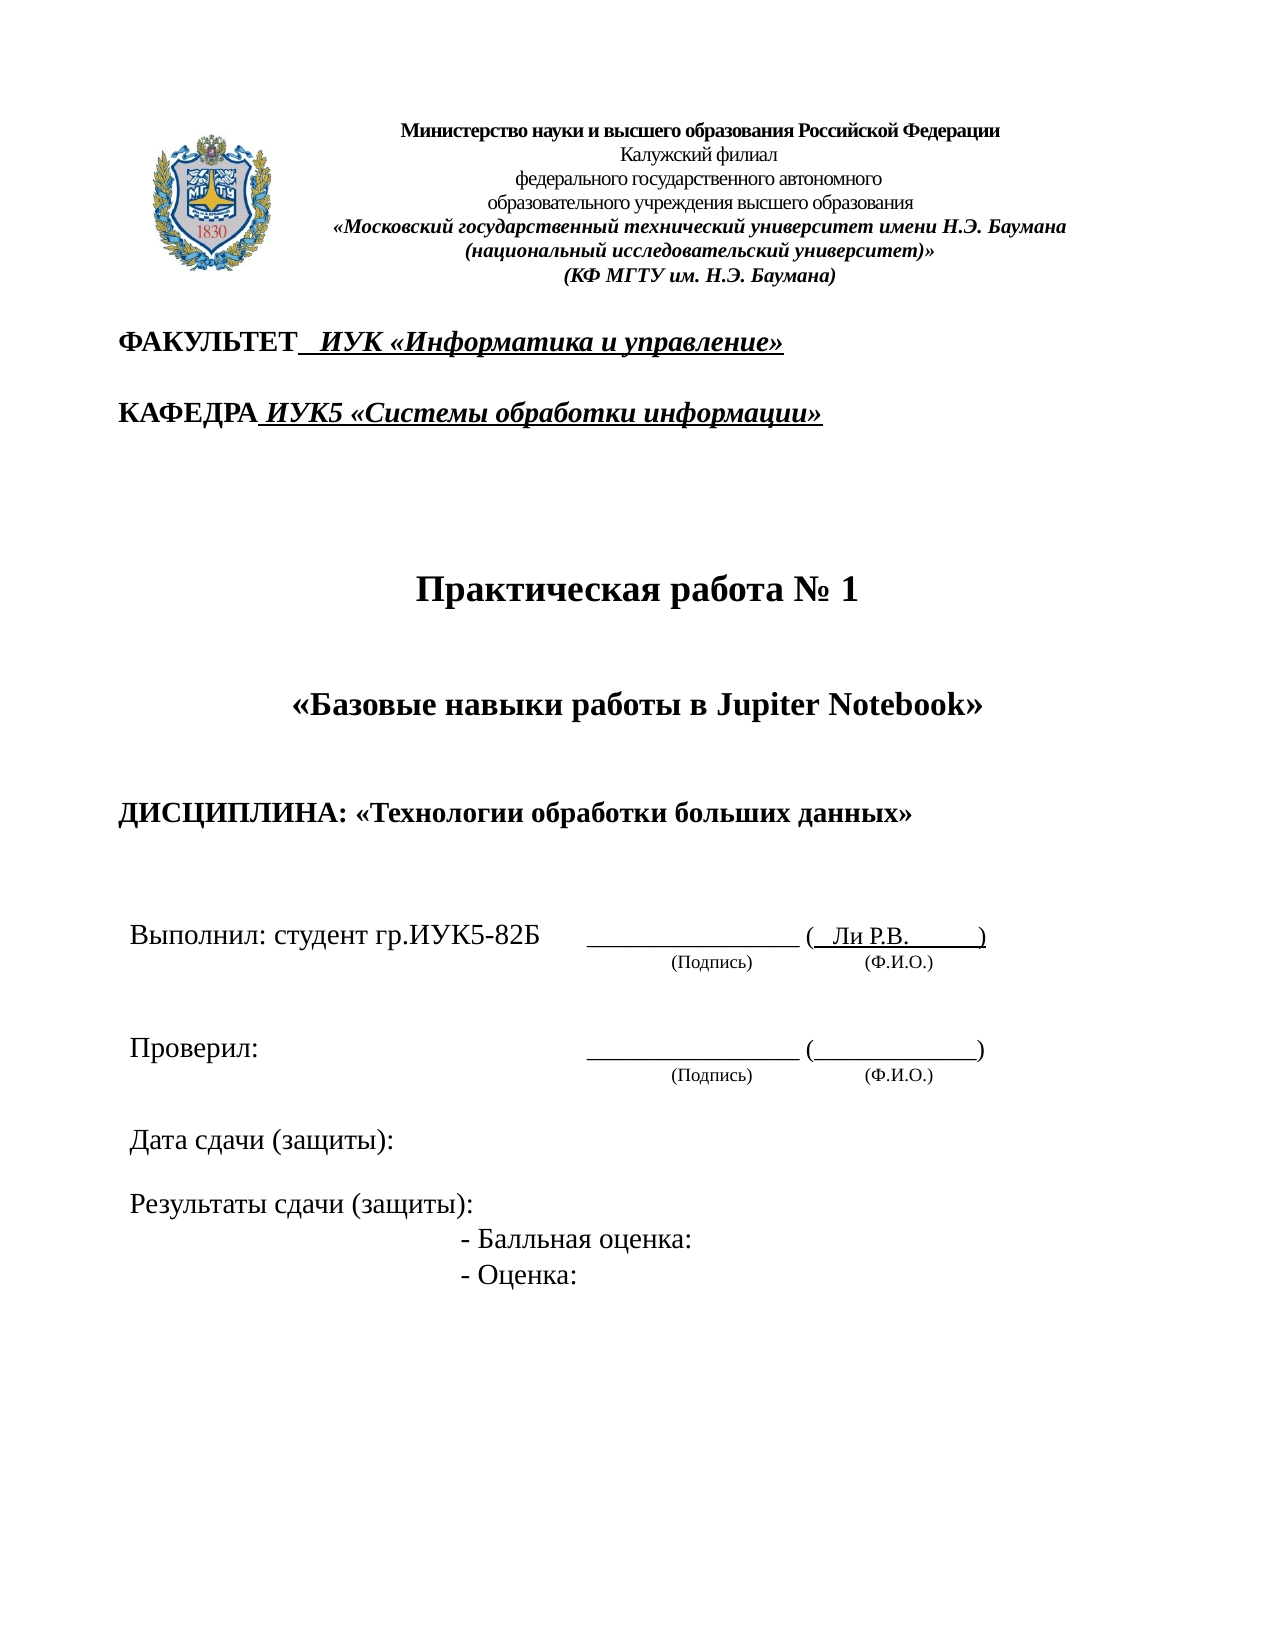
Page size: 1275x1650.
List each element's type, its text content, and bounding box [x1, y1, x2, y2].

table_header _________________ ( Ли Р.В. _____) (Подпись) (Ф.И.О.) [576, 896, 1115, 1009]
text КАФЕДРА ИУК5 «Системы обработки информации» [118, 395, 1157, 429]
table_cell Дата сдачи (защиты): Результаты сдачи (защиты): [118, 1122, 1115, 1222]
table_cell _________________ (_____________) (Подпись) (Ф.И.О.) [576, 1009, 1115, 1122]
table_cell Проверил: [118, 1009, 576, 1122]
text Практическая работа № 1 [118, 567, 1157, 659]
table_header Министерство науки и высшего образования Российской Федерации Калужский филиал федерального государственного автономного образовательного учреждения высшего образования «Московский государственный технический университет имени Н.Э. Баумана (национальный исследовательский университет)» (КФ МГТУ им. Н.Э. Баумана) [295, 118, 1107, 287]
table_cell [118, 1222, 449, 1336]
text «Базовые навыки работы в Jupiter Notebook» [118, 681, 1157, 724]
table_header [129, 118, 295, 287]
table_cell - Балльная оценка: - Оценка: [449, 1222, 1115, 1336]
text ФАКУЛЬТЕТ ИУК «Информатика и управление» [118, 324, 1157, 358]
picture [152, 134, 272, 271]
text ДИСЦИПЛИНА: «Технологии обработки больших данных» [118, 796, 1157, 829]
table_header Выполнил: студент гр.ИУК5-82Б [118, 896, 576, 1009]
